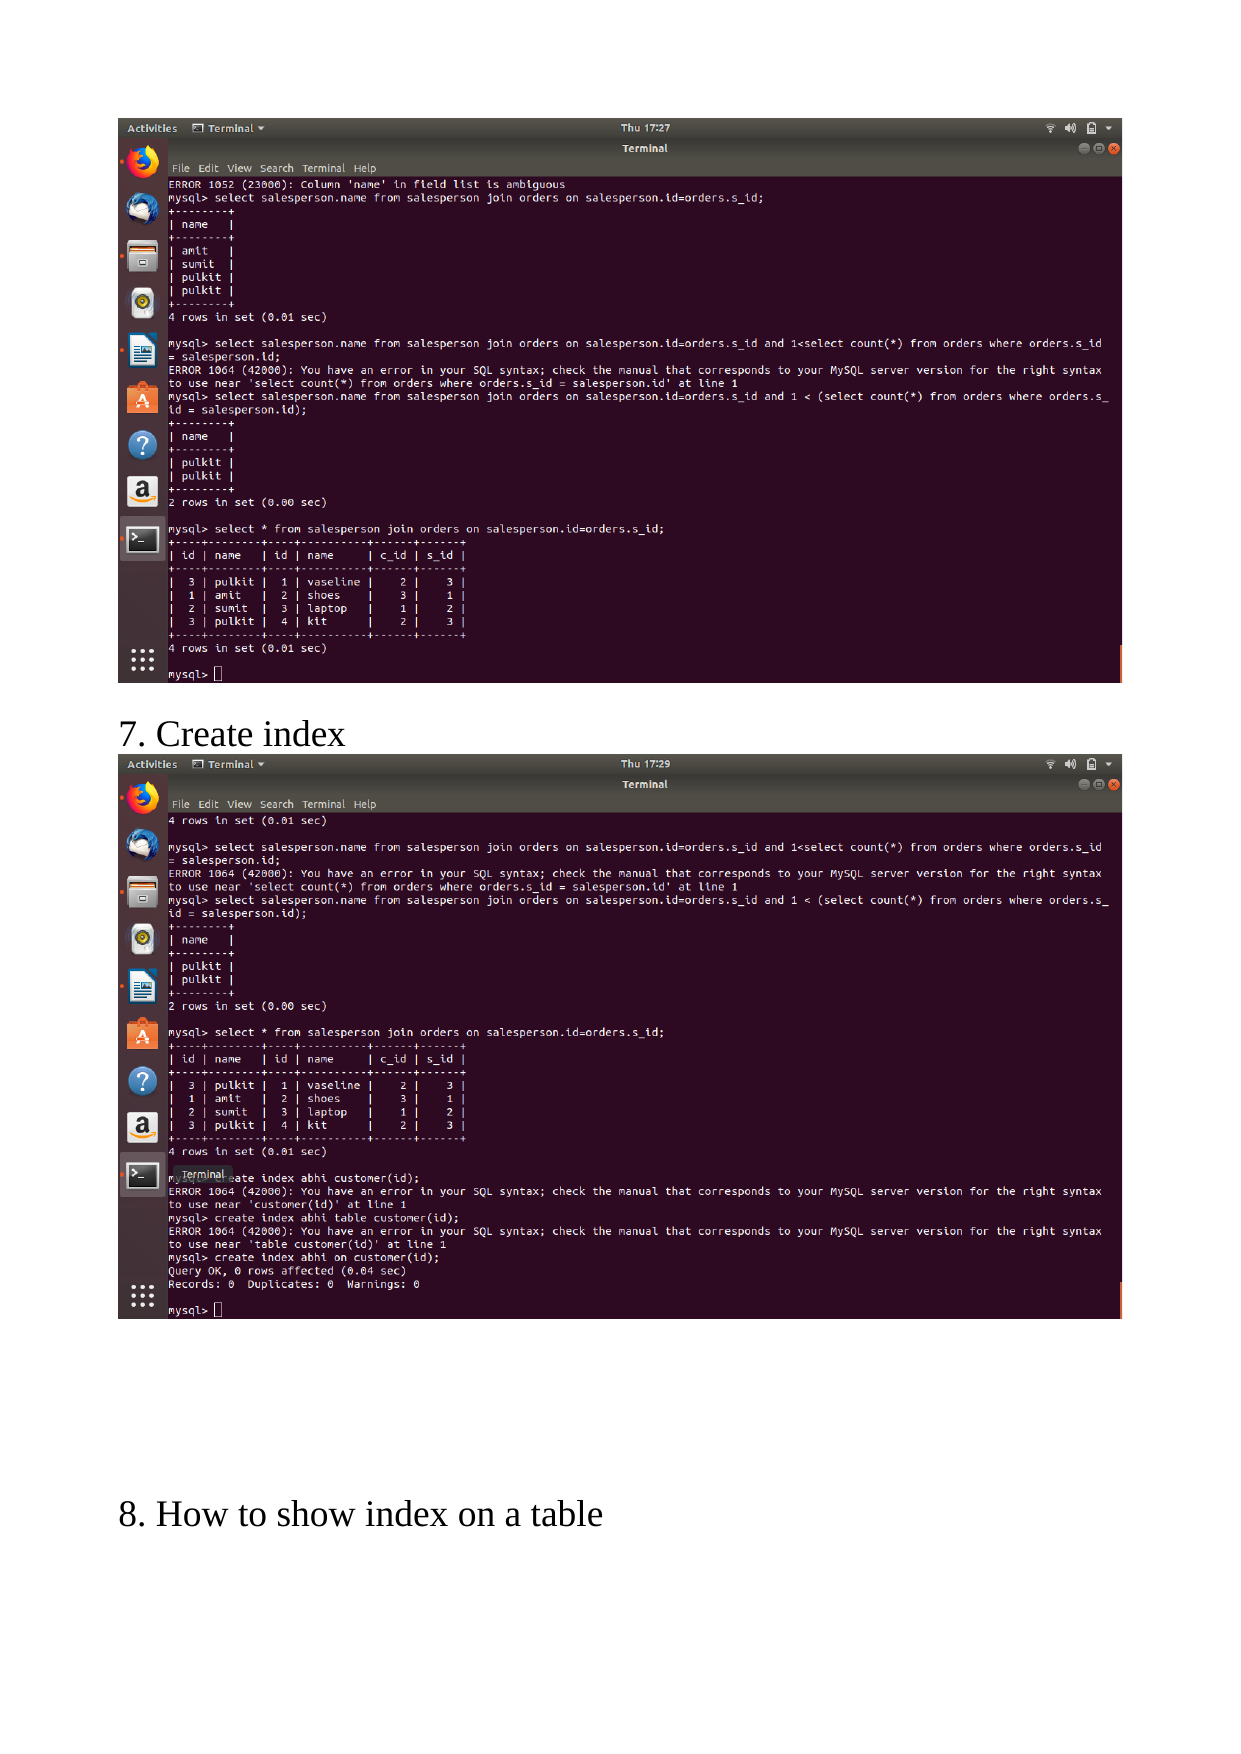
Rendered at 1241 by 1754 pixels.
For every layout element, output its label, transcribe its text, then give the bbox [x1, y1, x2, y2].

picture [118, 118, 1123, 683]
text 7. Create index [118, 711, 1122, 754]
text 8. How to show index on a table [118, 1491, 1122, 1534]
picture [118, 754, 1123, 1319]
